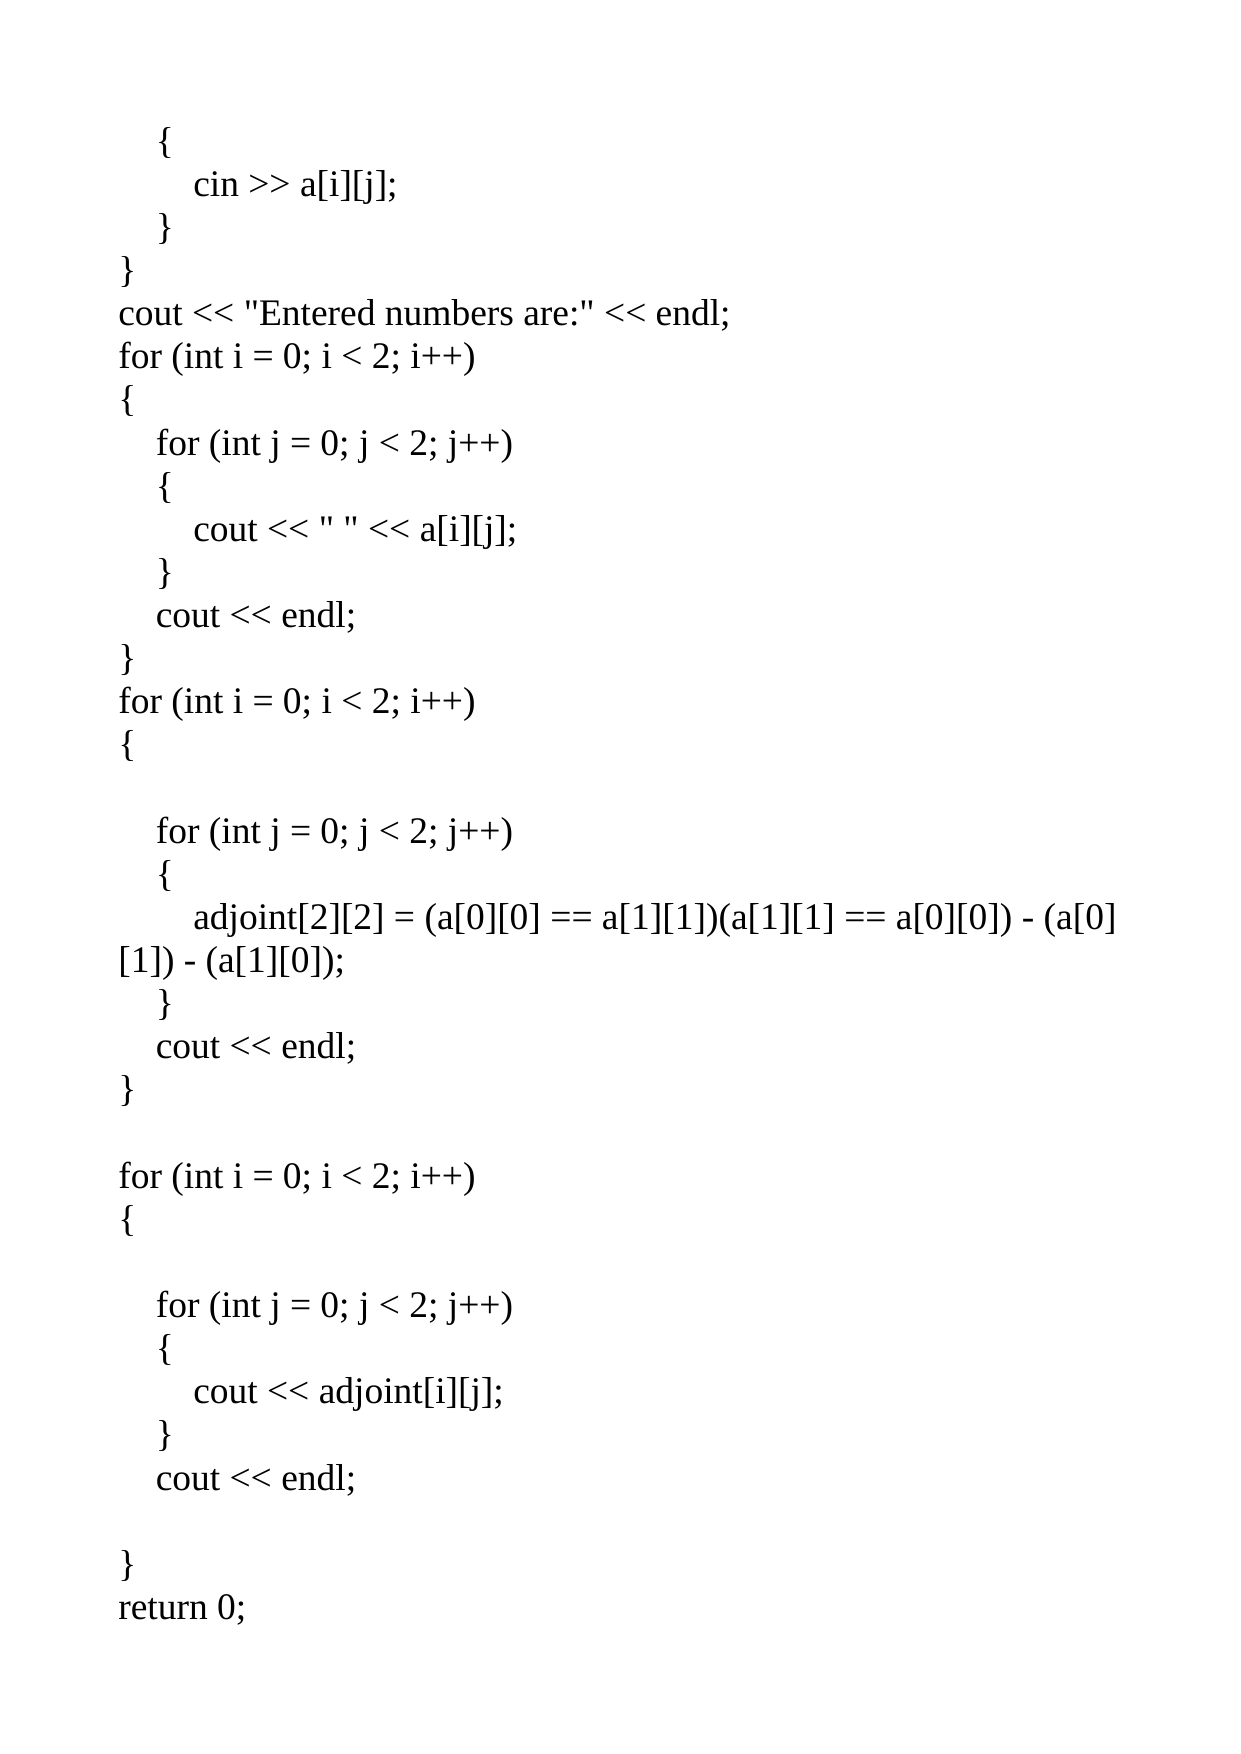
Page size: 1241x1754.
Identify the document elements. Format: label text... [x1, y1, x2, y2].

text } [118, 204, 1122, 247]
text { [118, 851, 1122, 894]
text for (int j = 0; j < 2; j++) [118, 420, 1122, 463]
text cout << "Entered numbers are:" << endl; [118, 291, 1122, 334]
text } [118, 636, 1122, 679]
text } [118, 1412, 1122, 1455]
text adjoint[2][2] = (a[0][0] == a[1][1])(a[1][1] == a[0][0]) - (a[0][1]) - (a[1][0]); [118, 894, 1122, 981]
text cout << endl; [118, 1455, 1122, 1498]
text { [118, 463, 1122, 506]
text cout << endl; [118, 592, 1122, 636]
text cin >> a[i][j]; [118, 161, 1122, 204]
text cout << endl; [118, 1024, 1122, 1067]
text cout << " " << a[i][j]; [118, 506, 1122, 549]
text } [118, 1067, 1122, 1110]
text { [118, 722, 1122, 765]
text cout << adjoint[i][j]; [118, 1369, 1122, 1412]
text } [118, 549, 1122, 592]
text { [118, 1326, 1122, 1369]
text } [118, 247, 1122, 291]
text } [118, 1541, 1122, 1584]
text for (int j = 0; j < 2; j++) [118, 1282, 1122, 1326]
text } [118, 981, 1122, 1024]
text for (int i = 0; i < 2; i++) [118, 679, 1122, 722]
text return 0; [118, 1584, 1122, 1627]
text { [118, 118, 1122, 161]
text { [118, 1196, 1122, 1239]
text for (int i = 0; i < 2; i++) [118, 1153, 1122, 1196]
text for (int i = 0; i < 2; i++) [118, 334, 1122, 377]
text { [118, 377, 1122, 420]
text for (int j = 0; j < 2; j++) [118, 808, 1122, 851]
